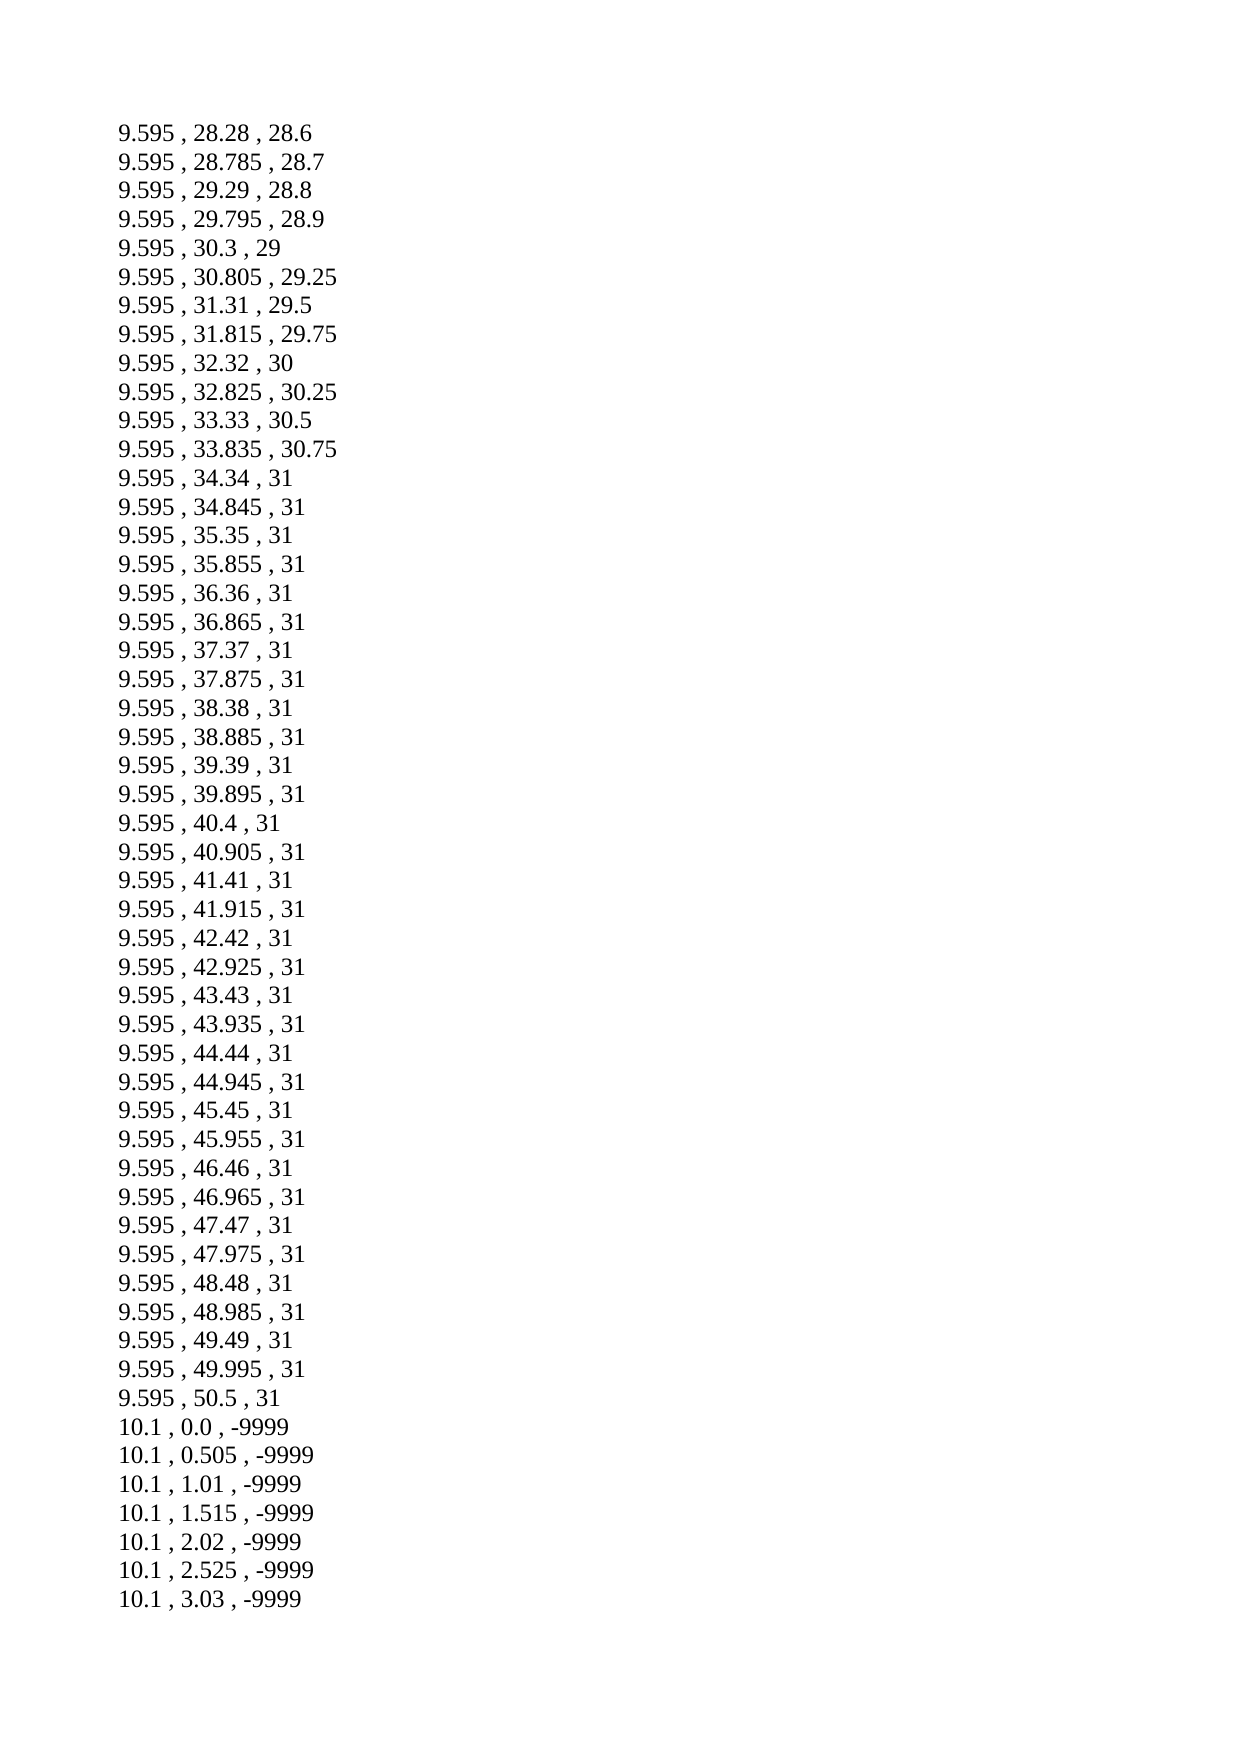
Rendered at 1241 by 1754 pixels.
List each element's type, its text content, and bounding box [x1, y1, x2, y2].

text 9.595 , 43.43 , 31 [118, 981, 1122, 1009]
text 9.595 , 38.38 , 31 [118, 693, 1122, 722]
text 9.595 , 44.44 , 31 [118, 1038, 1122, 1067]
text 9.595 , 46.46 , 31 [118, 1153, 1122, 1182]
text 9.595 , 36.36 , 31 [118, 578, 1122, 607]
text 9.595 , 40.905 , 31 [118, 837, 1122, 866]
text 9.595 , 34.845 , 31 [118, 492, 1122, 521]
text 9.595 , 28.785 , 28.7 [118, 147, 1122, 176]
text 10.1 , 1.515 , -9999 [118, 1498, 1122, 1527]
text 9.595 , 33.835 , 30.75 [118, 434, 1122, 463]
text 9.595 , 49.49 , 31 [118, 1326, 1122, 1354]
text 9.595 , 31.31 , 29.5 [118, 291, 1122, 319]
text 10.1 , 3.03 , -9999 [118, 1584, 1122, 1613]
text 9.595 , 47.47 , 31 [118, 1211, 1122, 1239]
text 9.595 , 30.3 , 29 [118, 233, 1122, 262]
text 9.595 , 28.28 , 28.6 [118, 118, 1122, 147]
text 9.595 , 35.35 , 31 [118, 521, 1122, 549]
text 9.595 , 31.815 , 29.75 [118, 319, 1122, 348]
text 9.595 , 48.985 , 31 [118, 1297, 1122, 1326]
text 10.1 , 1.01 , -9999 [118, 1469, 1122, 1498]
text 9.595 , 50.5 , 31 [118, 1383, 1122, 1412]
text 9.595 , 39.895 , 31 [118, 779, 1122, 808]
text 9.595 , 40.4 , 31 [118, 808, 1122, 837]
text 9.595 , 42.925 , 31 [118, 952, 1122, 981]
text 9.595 , 30.805 , 29.25 [118, 262, 1122, 291]
text 10.1 , 0.0 , -9999 [118, 1412, 1122, 1441]
text 9.595 , 49.995 , 31 [118, 1354, 1122, 1383]
text 9.595 , 32.825 , 30.25 [118, 377, 1122, 406]
text 10.1 , 2.02 , -9999 [118, 1527, 1122, 1556]
text 9.595 , 48.48 , 31 [118, 1268, 1122, 1297]
text 9.595 , 29.795 , 28.9 [118, 204, 1122, 233]
text 10.1 , 2.525 , -9999 [118, 1556, 1122, 1584]
text 9.595 , 33.33 , 30.5 [118, 406, 1122, 434]
text 10.1 , 0.505 , -9999 [118, 1441, 1122, 1469]
text 9.595 , 45.955 , 31 [118, 1124, 1122, 1153]
text 9.595 , 35.855 , 31 [118, 549, 1122, 578]
text 9.595 , 37.875 , 31 [118, 664, 1122, 693]
text 9.595 , 42.42 , 31 [118, 923, 1122, 952]
text 9.595 , 41.41 , 31 [118, 866, 1122, 894]
text 9.595 , 43.935 , 31 [118, 1009, 1122, 1038]
text 9.595 , 32.32 , 30 [118, 348, 1122, 377]
text 9.595 , 46.965 , 31 [118, 1182, 1122, 1211]
text 9.595 , 38.885 , 31 [118, 722, 1122, 751]
text 9.595 , 45.45 , 31 [118, 1096, 1122, 1124]
text 9.595 , 29.29 , 28.8 [118, 176, 1122, 204]
text 9.595 , 34.34 , 31 [118, 463, 1122, 492]
text 9.595 , 36.865 , 31 [118, 607, 1122, 636]
text 9.595 , 47.975 , 31 [118, 1239, 1122, 1268]
text 9.595 , 44.945 , 31 [118, 1067, 1122, 1096]
text 9.595 , 37.37 , 31 [118, 636, 1122, 664]
text 9.595 , 39.39 , 31 [118, 751, 1122, 779]
text 9.595 , 41.915 , 31 [118, 894, 1122, 923]
